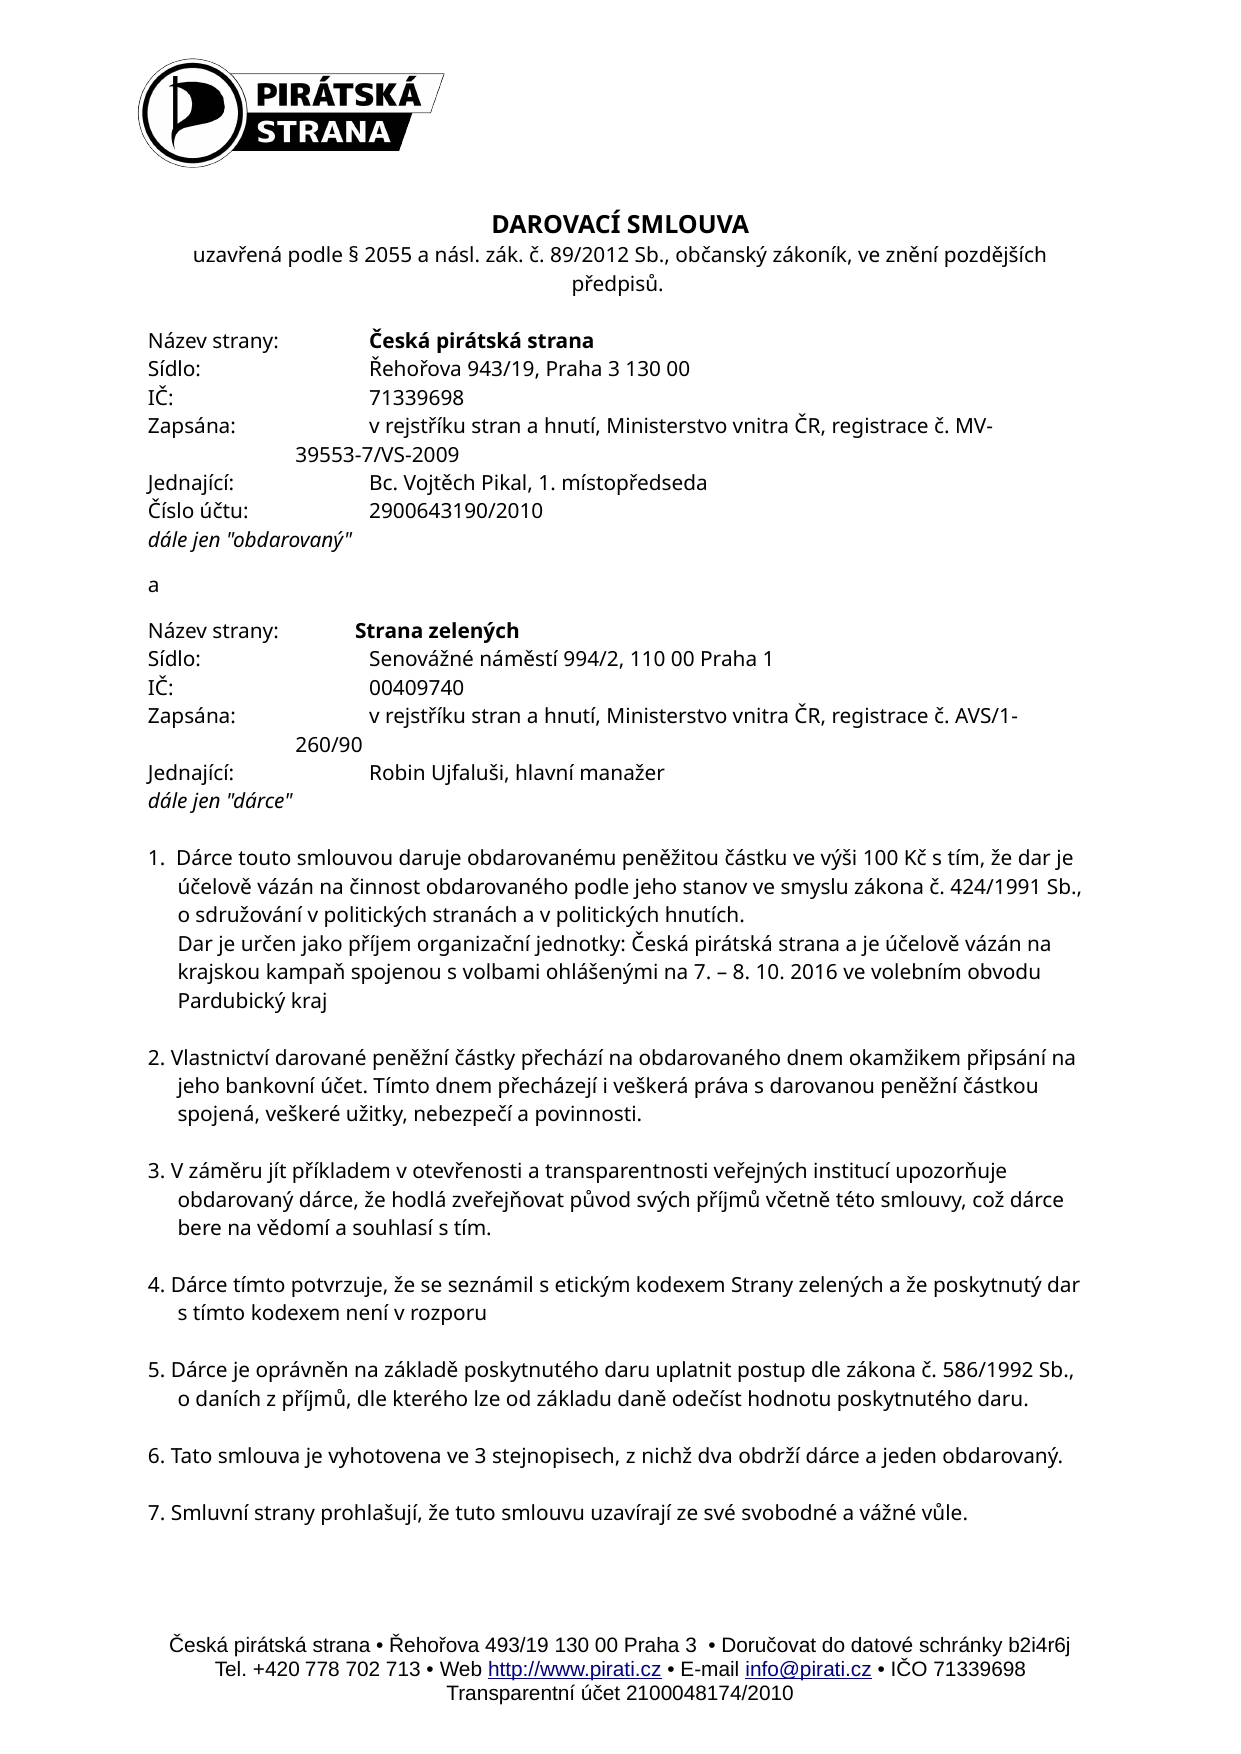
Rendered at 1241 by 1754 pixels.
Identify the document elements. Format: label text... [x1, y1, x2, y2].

text dále jen "dárce" [148, 787, 1093, 815]
picture [123, 43, 459, 182]
text 1. Dárce touto smlouvou daruje obdarovanému peněžitou částku ve výši 100 Kč s tím, že dar je účelově vázán na činnost obdarovaného podle jeho stanov ve smyslu zákona č. 424/1991 Sb., o sdružování v politických stranách a v politických hnutích. Dar je určen jako příjem organizační jednotky: Česká pirátská strana a je účelově vázán na krajskou kampaň spojenou s volbami ohlášenými na 7. – 8. 10. 2016 ve volebním obvodu Pardubický kraj [148, 843, 1093, 1014]
text a [148, 571, 1093, 599]
text 2. Vlastnictví darované peněžní částky přechází na obdarovaného dnem okamžikem připsání na jeho bankovní účet. Tímto dnem přecházejí i veškerá práva s darovanou peněžní částkou spojená, veškeré užitky, nebezpečí a povinnosti. [148, 1043, 1093, 1128]
text IČ: 71339698 [148, 383, 1093, 411]
text Název strany: Strana zelených [148, 616, 1093, 644]
text Sídlo: Řehořova 943/19, Praha 3 130 00 [148, 354, 1093, 383]
title Darovací smlouva [148, 207, 1093, 241]
text IČ: 00409740 [148, 673, 1093, 701]
text 3. V záměru jít příkladem v otevřenosti a transparentnosti veřejných institucí upozorňuje obdarovaný dárce, že hodlá zveřejňovat původ svých příjmů včetně této smlouvy, což dárce bere na vědomí a souhlasí s tím. [148, 1156, 1093, 1242]
subtitle Název strany: Česká pirátská strana [148, 326, 1093, 354]
text Zapsána: v rejstříku stran a hnutí, Ministerstvo vnitra ČR, registrace č. MV- 39553-7/VS-2009 [148, 411, 1093, 468]
text Jednající: Bc. Vojtěch Pikal, 1. místopředseda [148, 468, 1093, 497]
text Zapsána: v rejstříku stran a hnutí, Ministerstvo vnitra ČR, registrace č. AVS/1- 260/90 [148, 701, 1093, 758]
text Číslo účtu: 2900643190/2010 [148, 497, 1093, 525]
text 7. Smluvní strany prohlašují, že tuto smlouvu uzavírají ze své svobodné a vážné vůle. [148, 1498, 1093, 1526]
text dále jen "obdarovaný" [148, 525, 1093, 553]
text uzavřená podle § 2055 a násl. zák. č. 89/2012 Sb., občanský zákoník, ve znění pozdějších předpisů. [148, 241, 1093, 297]
text 6. Tato smlouva je vyhotovena ve 3 stejnopisech, z nichž dva obdrží dárce a jeden obdarovaný. [148, 1441, 1093, 1469]
text Jednající: Robin Ujfaluši, hlavní manažer [148, 758, 1093, 787]
text 4. Dárce tímto potvrzuje, že se seznámil s etickým kodexem Strany zelených a že poskytnutý dar s tímto kodexem není v rozporu [148, 1270, 1093, 1327]
text 5. Dárce je oprávněn na základě poskytnutého daru uplatnit postup dle zákona č. 586/1992 Sb., o daních z příjmů, dle kterého lze od základu daně odečíst hodnotu poskytnutého daru. [148, 1355, 1093, 1412]
text Sídlo: Senovážné náměstí 994/2, 110 00 Praha 1 [148, 644, 1093, 673]
